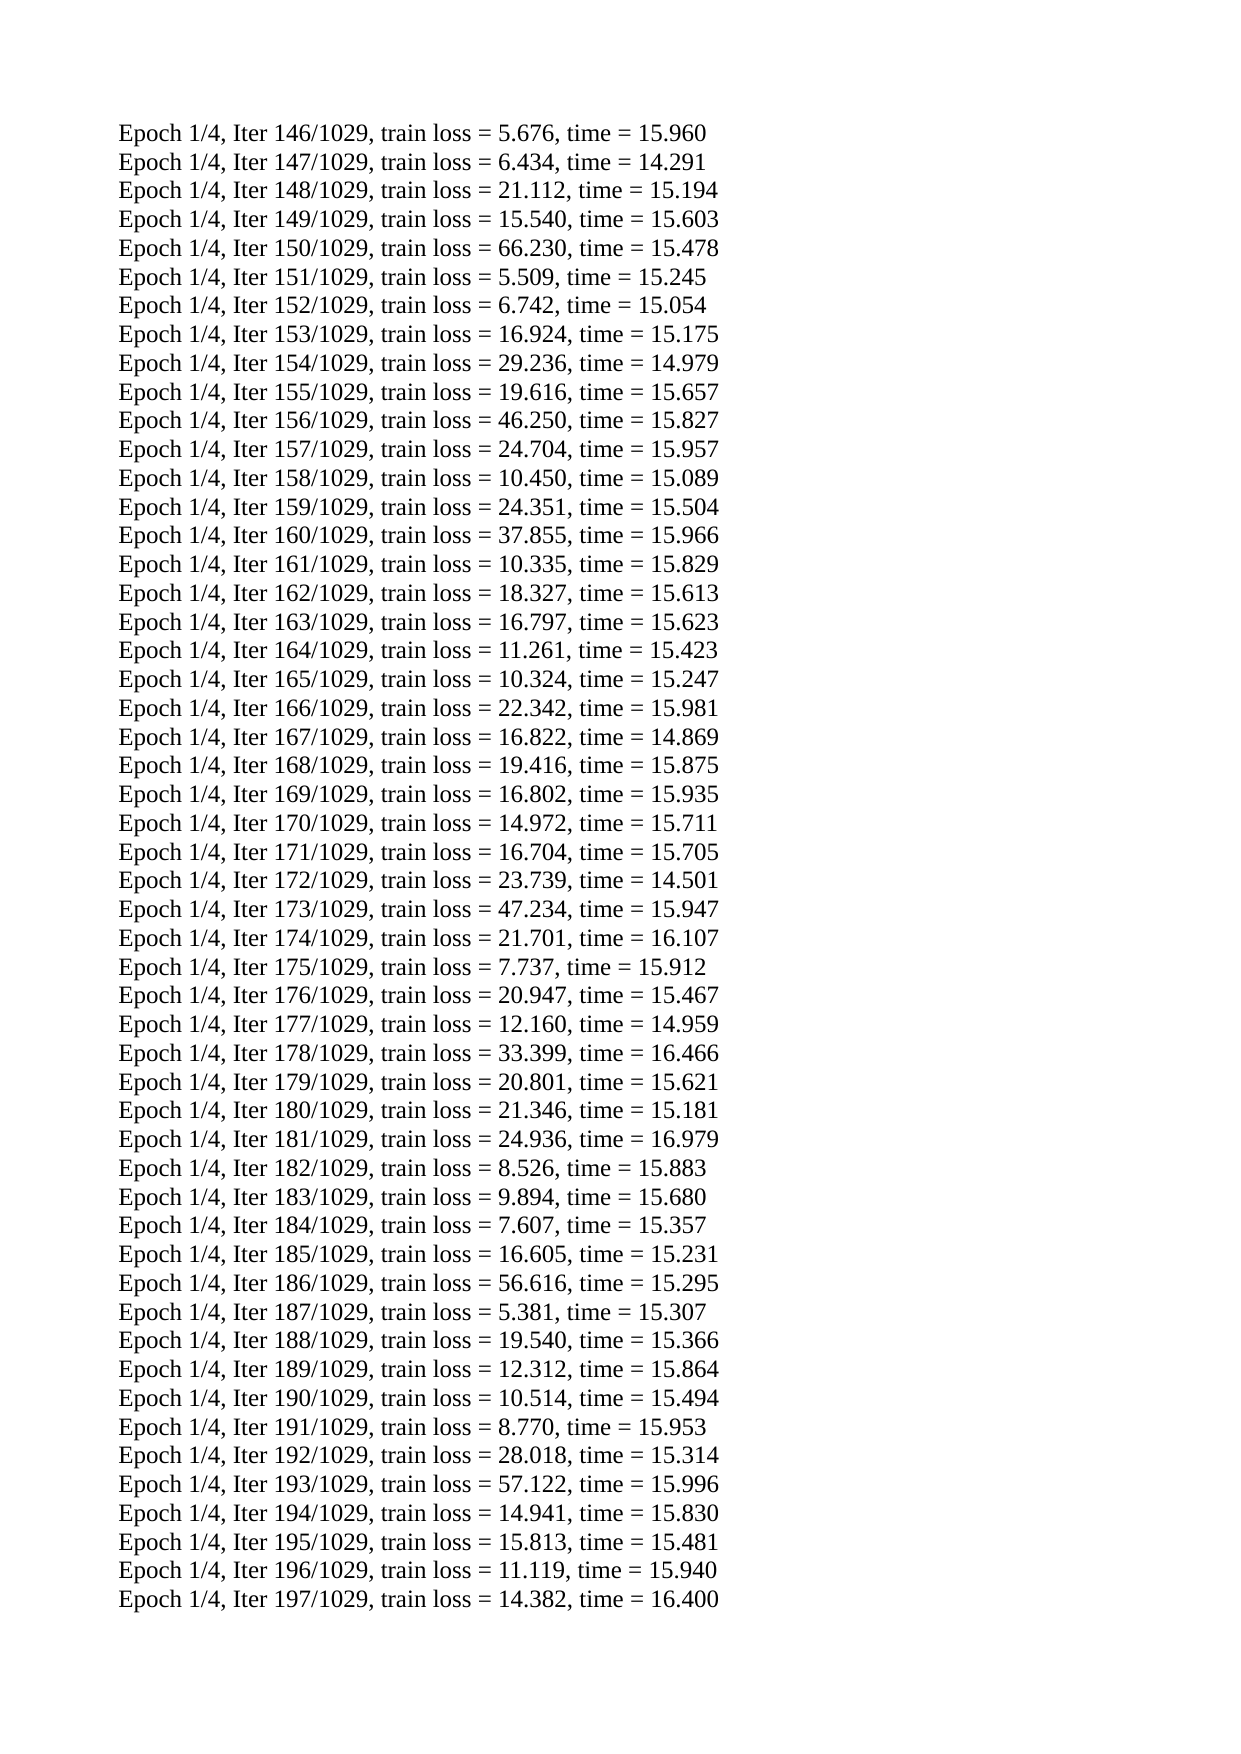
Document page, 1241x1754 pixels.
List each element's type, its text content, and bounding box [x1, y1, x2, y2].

text Epoch 1/4, Iter 157/1029, train loss = 24.704, time = 15.957 [118, 434, 1122, 463]
text Epoch 1/4, Iter 162/1029, train loss = 18.327, time = 15.613 [118, 578, 1122, 607]
text Epoch 1/4, Iter 195/1029, train loss = 15.813, time = 15.481 [118, 1527, 1122, 1556]
text Epoch 1/4, Iter 165/1029, train loss = 10.324, time = 15.247 [118, 664, 1122, 693]
text Epoch 1/4, Iter 146/1029, train loss = 5.676, time = 15.960 [118, 118, 1122, 147]
text Epoch 1/4, Iter 173/1029, train loss = 47.234, time = 15.947 [118, 894, 1122, 923]
text Epoch 1/4, Iter 179/1029, train loss = 20.801, time = 15.621 [118, 1067, 1122, 1096]
text Epoch 1/4, Iter 158/1029, train loss = 10.450, time = 15.089 [118, 463, 1122, 492]
text Epoch 1/4, Iter 197/1029, train loss = 14.382, time = 16.400 [118, 1584, 1122, 1613]
text Epoch 1/4, Iter 189/1029, train loss = 12.312, time = 15.864 [118, 1354, 1122, 1383]
text Epoch 1/4, Iter 190/1029, train loss = 10.514, time = 15.494 [118, 1383, 1122, 1412]
text Epoch 1/4, Iter 166/1029, train loss = 22.342, time = 15.981 [118, 693, 1122, 722]
text Epoch 1/4, Iter 150/1029, train loss = 66.230, time = 15.478 [118, 233, 1122, 262]
text Epoch 1/4, Iter 175/1029, train loss = 7.737, time = 15.912 [118, 952, 1122, 981]
text Epoch 1/4, Iter 177/1029, train loss = 12.160, time = 14.959 [118, 1009, 1122, 1038]
text Epoch 1/4, Iter 193/1029, train loss = 57.122, time = 15.996 [118, 1469, 1122, 1498]
text Epoch 1/4, Iter 151/1029, train loss = 5.509, time = 15.245 [118, 262, 1122, 291]
text Epoch 1/4, Iter 147/1029, train loss = 6.434, time = 14.291 [118, 147, 1122, 176]
text Epoch 1/4, Iter 169/1029, train loss = 16.802, time = 15.935 [118, 779, 1122, 808]
text Epoch 1/4, Iter 185/1029, train loss = 16.605, time = 15.231 [118, 1239, 1122, 1268]
text Epoch 1/4, Iter 180/1029, train loss = 21.346, time = 15.181 [118, 1096, 1122, 1124]
text Epoch 1/4, Iter 171/1029, train loss = 16.704, time = 15.705 [118, 837, 1122, 866]
text Epoch 1/4, Iter 178/1029, train loss = 33.399, time = 16.466 [118, 1038, 1122, 1067]
text Epoch 1/4, Iter 156/1029, train loss = 46.250, time = 15.827 [118, 406, 1122, 434]
text Epoch 1/4, Iter 170/1029, train loss = 14.972, time = 15.711 [118, 808, 1122, 837]
text Epoch 1/4, Iter 153/1029, train loss = 16.924, time = 15.175 [118, 319, 1122, 348]
text Epoch 1/4, Iter 167/1029, train loss = 16.822, time = 14.869 [118, 722, 1122, 751]
text Epoch 1/4, Iter 174/1029, train loss = 21.701, time = 16.107 [118, 923, 1122, 952]
text Epoch 1/4, Iter 148/1029, train loss = 21.112, time = 15.194 [118, 176, 1122, 204]
text Epoch 1/4, Iter 149/1029, train loss = 15.540, time = 15.603 [118, 204, 1122, 233]
text Epoch 1/4, Iter 163/1029, train loss = 16.797, time = 15.623 [118, 607, 1122, 636]
text Epoch 1/4, Iter 188/1029, train loss = 19.540, time = 15.366 [118, 1326, 1122, 1354]
text Epoch 1/4, Iter 154/1029, train loss = 29.236, time = 14.979 [118, 348, 1122, 377]
text Epoch 1/4, Iter 172/1029, train loss = 23.739, time = 14.501 [118, 866, 1122, 894]
text Epoch 1/4, Iter 164/1029, train loss = 11.261, time = 15.423 [118, 636, 1122, 664]
text Epoch 1/4, Iter 196/1029, train loss = 11.119, time = 15.940 [118, 1556, 1122, 1584]
text Epoch 1/4, Iter 191/1029, train loss = 8.770, time = 15.953 [118, 1412, 1122, 1441]
text Epoch 1/4, Iter 155/1029, train loss = 19.616, time = 15.657 [118, 377, 1122, 406]
text Epoch 1/4, Iter 160/1029, train loss = 37.855, time = 15.966 [118, 521, 1122, 549]
text Epoch 1/4, Iter 181/1029, train loss = 24.936, time = 16.979 [118, 1124, 1122, 1153]
text Epoch 1/4, Iter 192/1029, train loss = 28.018, time = 15.314 [118, 1441, 1122, 1469]
text Epoch 1/4, Iter 176/1029, train loss = 20.947, time = 15.467 [118, 981, 1122, 1009]
text Epoch 1/4, Iter 186/1029, train loss = 56.616, time = 15.295 [118, 1268, 1122, 1297]
text Epoch 1/4, Iter 194/1029, train loss = 14.941, time = 15.830 [118, 1498, 1122, 1527]
text Epoch 1/4, Iter 184/1029, train loss = 7.607, time = 15.357 [118, 1211, 1122, 1239]
text Epoch 1/4, Iter 168/1029, train loss = 19.416, time = 15.875 [118, 751, 1122, 779]
text Epoch 1/4, Iter 183/1029, train loss = 9.894, time = 15.680 [118, 1182, 1122, 1211]
text Epoch 1/4, Iter 161/1029, train loss = 10.335, time = 15.829 [118, 549, 1122, 578]
text Epoch 1/4, Iter 182/1029, train loss = 8.526, time = 15.883 [118, 1153, 1122, 1182]
text Epoch 1/4, Iter 159/1029, train loss = 24.351, time = 15.504 [118, 492, 1122, 521]
text Epoch 1/4, Iter 187/1029, train loss = 5.381, time = 15.307 [118, 1297, 1122, 1326]
text Epoch 1/4, Iter 152/1029, train loss = 6.742, time = 15.054 [118, 291, 1122, 319]
